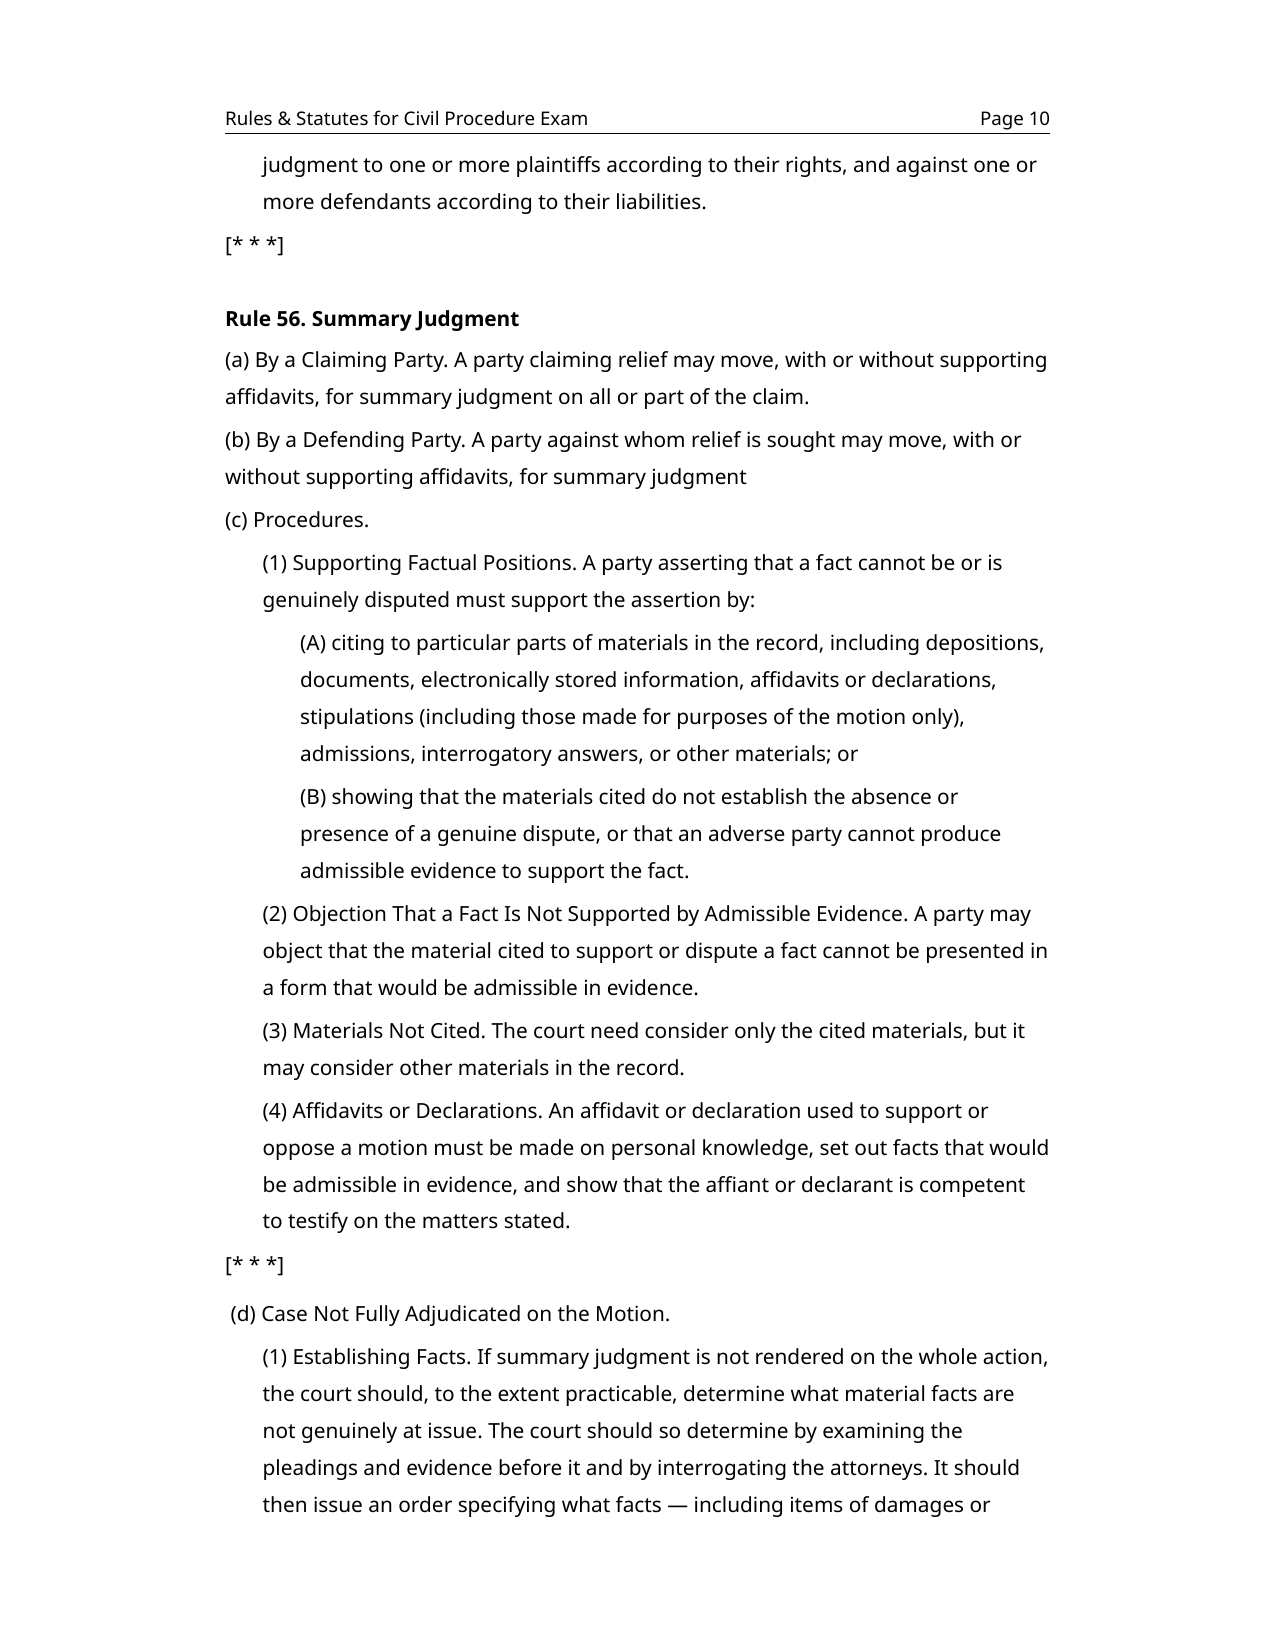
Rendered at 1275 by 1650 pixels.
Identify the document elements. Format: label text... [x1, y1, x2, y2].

list (d) Case Not Fully Adjudicated on the Motion. [225, 1299, 1050, 1327]
list (1) Supporting Factual Positions. A party asserting that a fact cannot be or is genuinely disputed must support the assertion by: [262, 548, 1050, 614]
list (3) Materials Not Cited. The court need consider only the cited materials, but it may consider other materials in the record. [262, 1016, 1050, 1081]
list (B) showing that the materials cited do not establish the absence or presence of a genuine dispute, or that an adverse party cannot produce admissible evidence to support the fact. [300, 782, 1050, 884]
list (2) Objection That a Fact Is Not Supported by Admissible Evidence. A party may object that the material cited to support or dispute a fact cannot be presented in a form that would be admissible in evidence. [262, 899, 1050, 1001]
list (b) By a Defending Party. A party against whom relief is sought may move, with or without supporting affidavits, for summary judgment [225, 425, 1050, 491]
list judgment to one or more plaintiffs according to their rights, and against one or more defendants according to their liabilities. [262, 150, 1050, 215]
list (A) citing to particular parts of materials in the record, including depositions, documents, electronically stored information, affidavits or declarations, stipulations (including those made for purposes of the motion only), admissions, interrogatory answers, or other materials; or [300, 628, 1050, 767]
list (c) Procedures. [225, 505, 1050, 534]
list (4) Affidavits or Declarations. An affidavit or declaration used to support or oppose a motion must be made on personal knowledge, set out facts that would be admissible in evidence, and show that the affiant or declarant is competent to testify on the matters stated. [262, 1096, 1050, 1235]
list (1) Establishing Facts. If summary judgment is not rendered on the whole action, the court should, to the extent practicable, determine what material facts are not genuinely at issue. The court should so determine by examining the pleadings and evidence before it and by interrogating the attorneys. It should then issue an order specifying what facts — including items of damages or [262, 1342, 1050, 1518]
list (a) By a Claiming Party. A party claiming relief may move, with or without supporting affidavits, for summary judgment on all or part of the claim. [225, 345, 1050, 411]
text [* * *] [225, 1250, 1050, 1278]
subtitle Rule 56. Summary Judgment [225, 304, 1050, 333]
text [* * *] [225, 230, 1050, 258]
